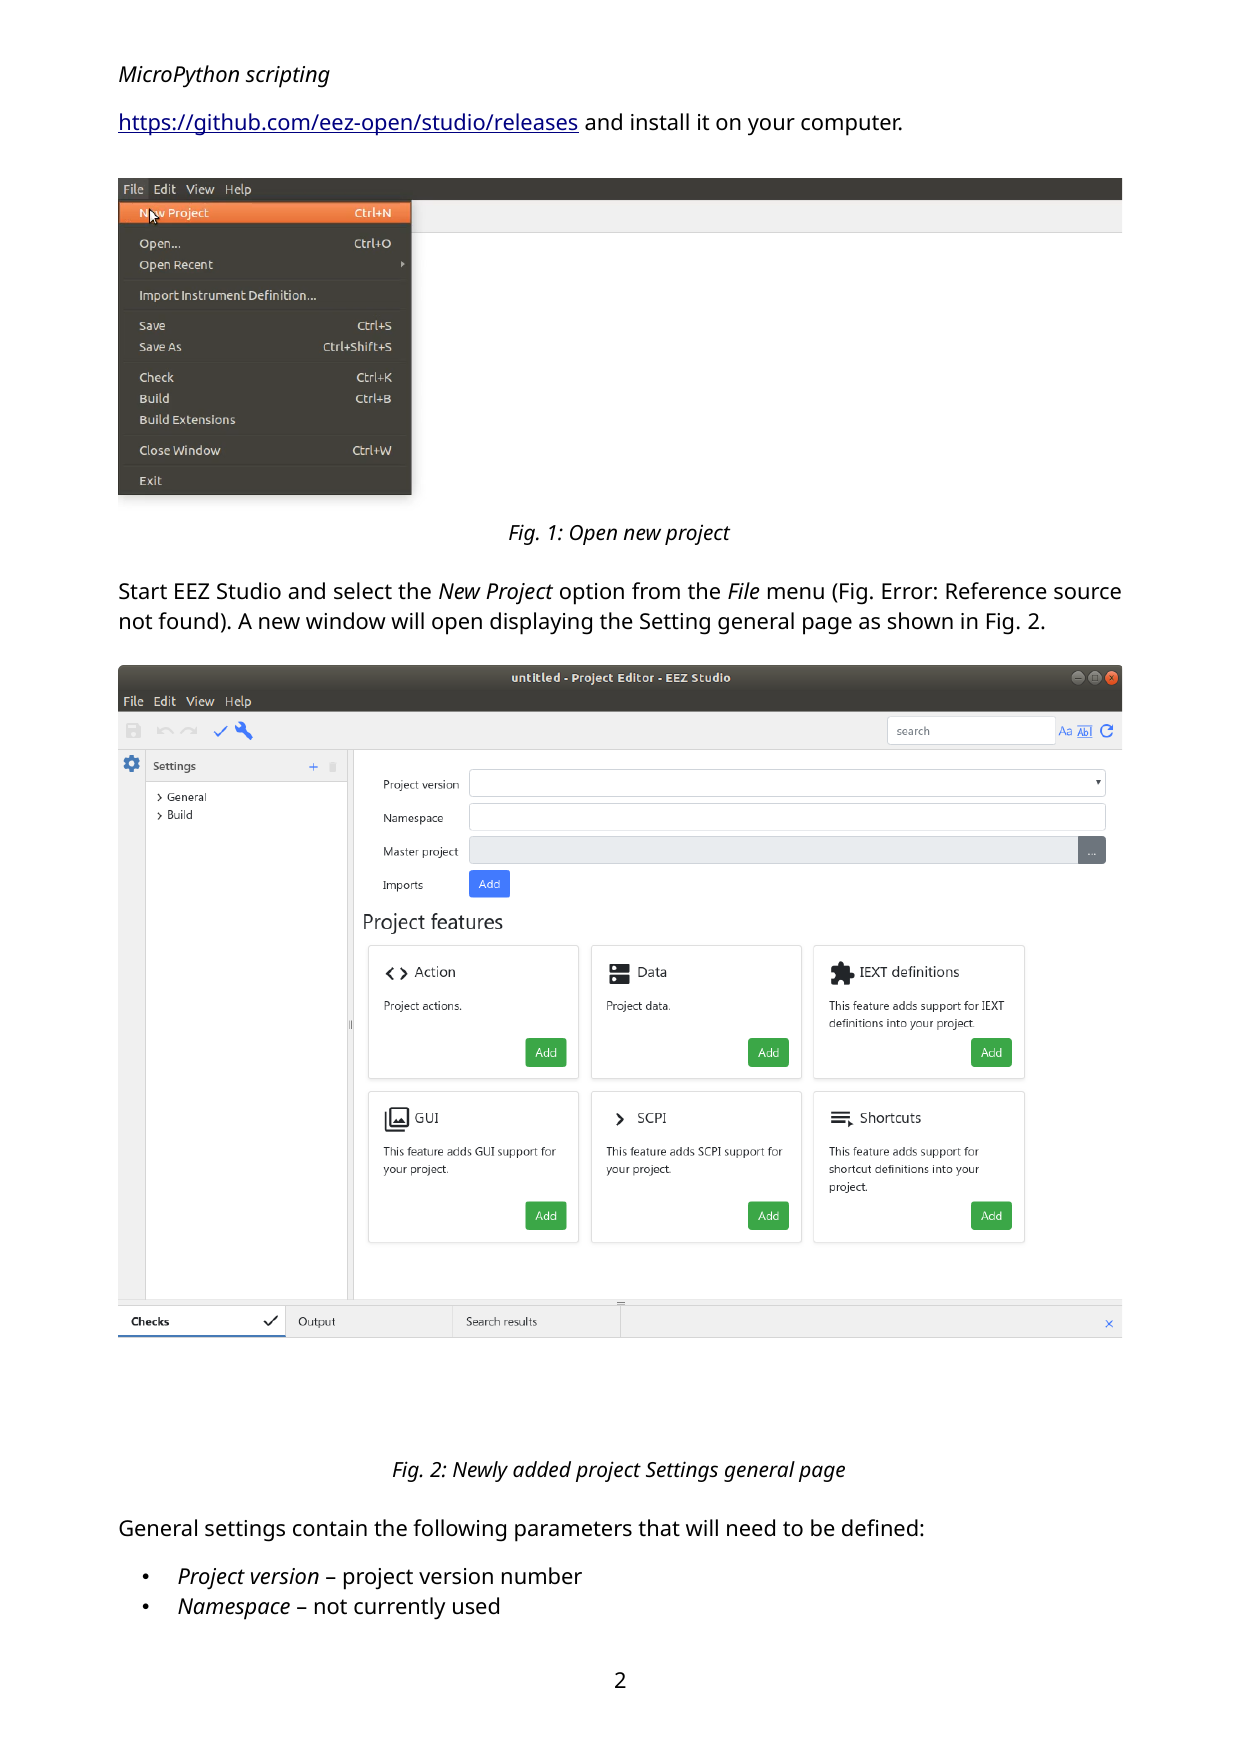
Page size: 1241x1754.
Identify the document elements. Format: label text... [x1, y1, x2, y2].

list Project version – project version number [142, 1561, 1110, 1591]
picture [118, 665, 1123, 1444]
text Start EEZ Studio and select the New Project option from the File menu (Fig. Error: Reference source not found). A new window will open displaying the Setting general page as shown in Fig. 2. [118, 576, 1122, 636]
list Namespace – not currently used [142, 1591, 1110, 1620]
text Fig. 2: Newly added project Settings general page [118, 1444, 1122, 1483]
text https://github.com/eez-open/studio/releases and install it on your computer. [118, 107, 1122, 136]
text Fig. 1: Open new project [118, 512, 1122, 546]
text General settings contain the following parameters that will need to be defined: [118, 1513, 1122, 1543]
picture [118, 178, 1123, 512]
